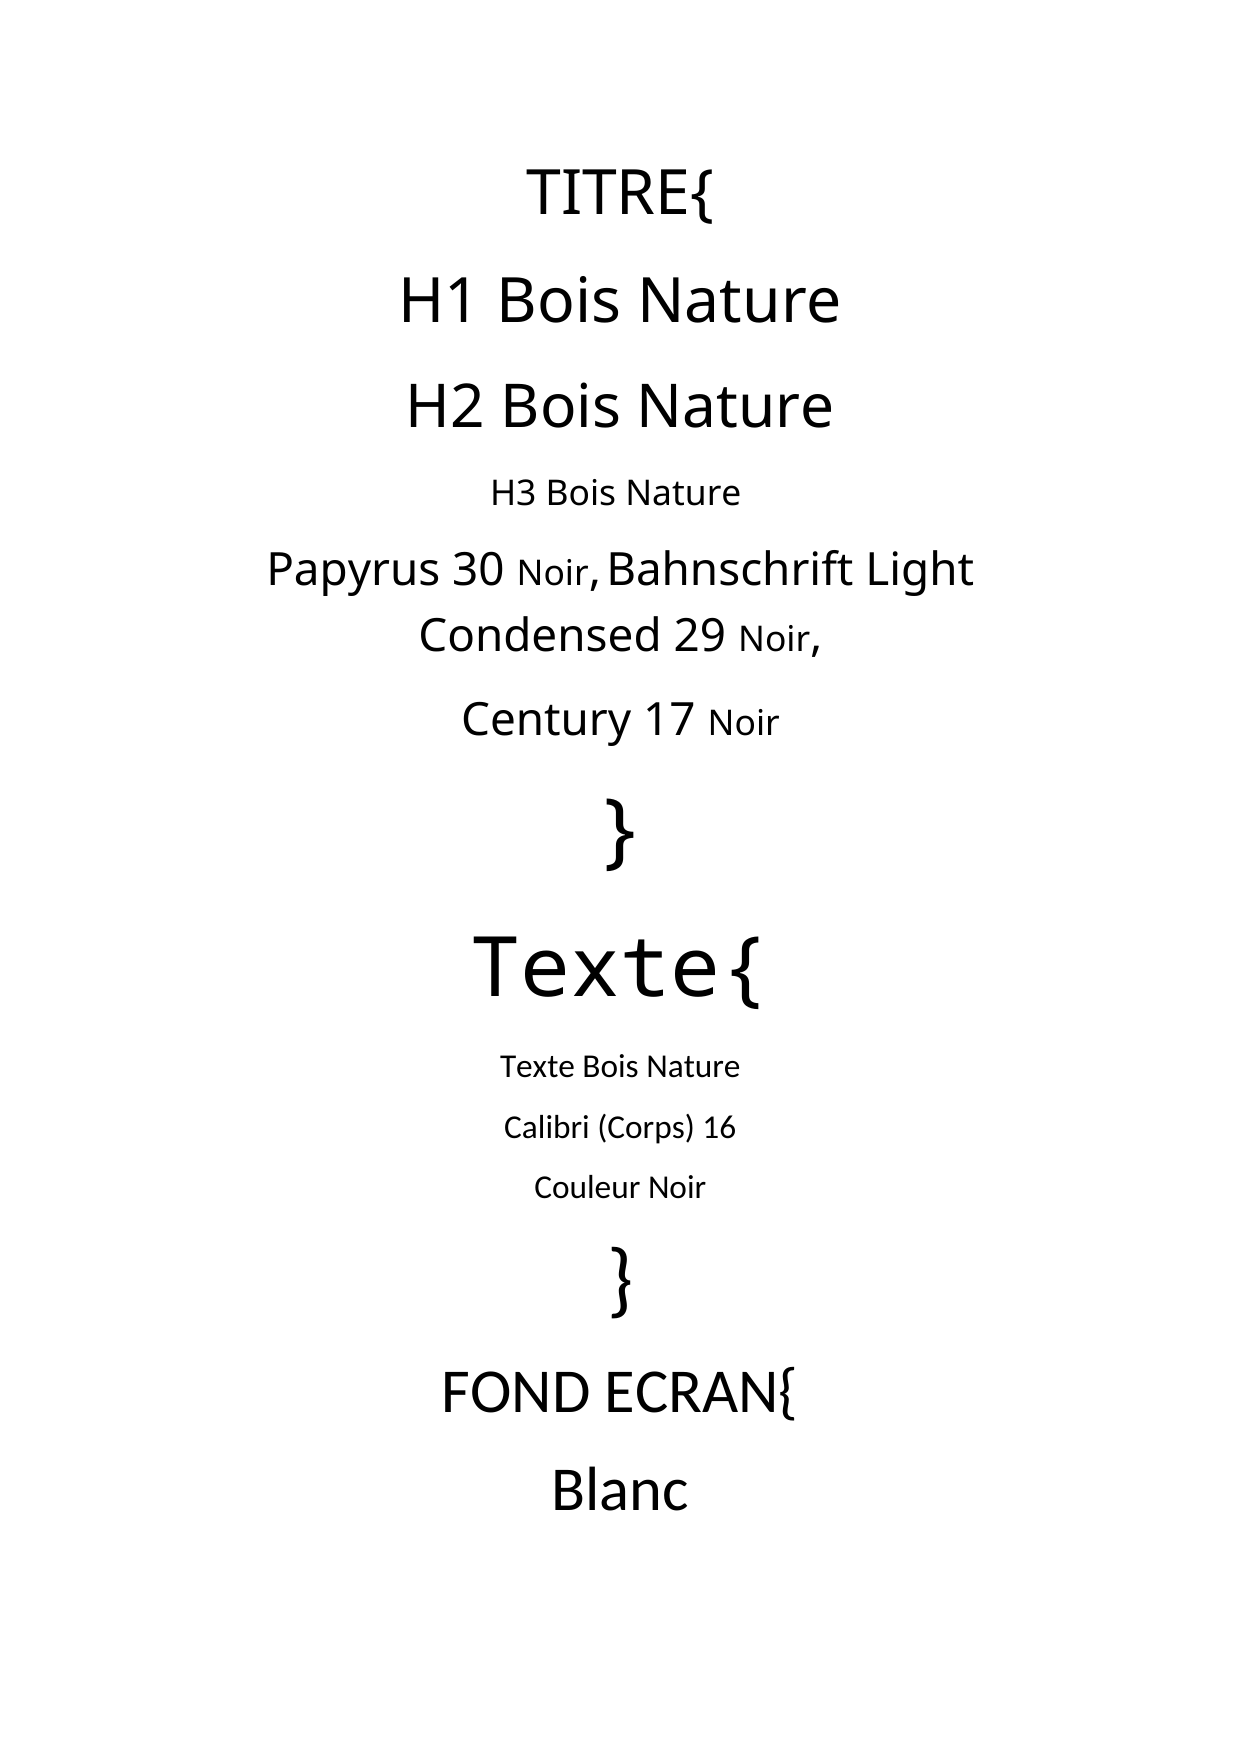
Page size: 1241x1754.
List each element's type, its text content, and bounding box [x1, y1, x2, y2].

text H3 Bois Nature [148, 468, 1093, 516]
text H1 Bois Nature [148, 255, 1093, 340]
text Texte Bois Nature [148, 1046, 1093, 1086]
text } [148, 1226, 1093, 1328]
text } [148, 769, 1093, 883]
text TITRE{ [148, 148, 1093, 233]
text Texte{ [148, 907, 1093, 1021]
text H2 Bois Nature [148, 363, 1093, 445]
text FOND ECRAN{ [148, 1352, 1093, 1428]
text Blanc [148, 1450, 1093, 1526]
text Papyrus 30 Noir, Bahnschrift Light Condensed 29 Noir, [148, 536, 1093, 665]
text Calibri (Corps) 16 [148, 1106, 1093, 1146]
text Couleur Noir [148, 1166, 1093, 1207]
text Century 17 Noir [148, 686, 1093, 748]
